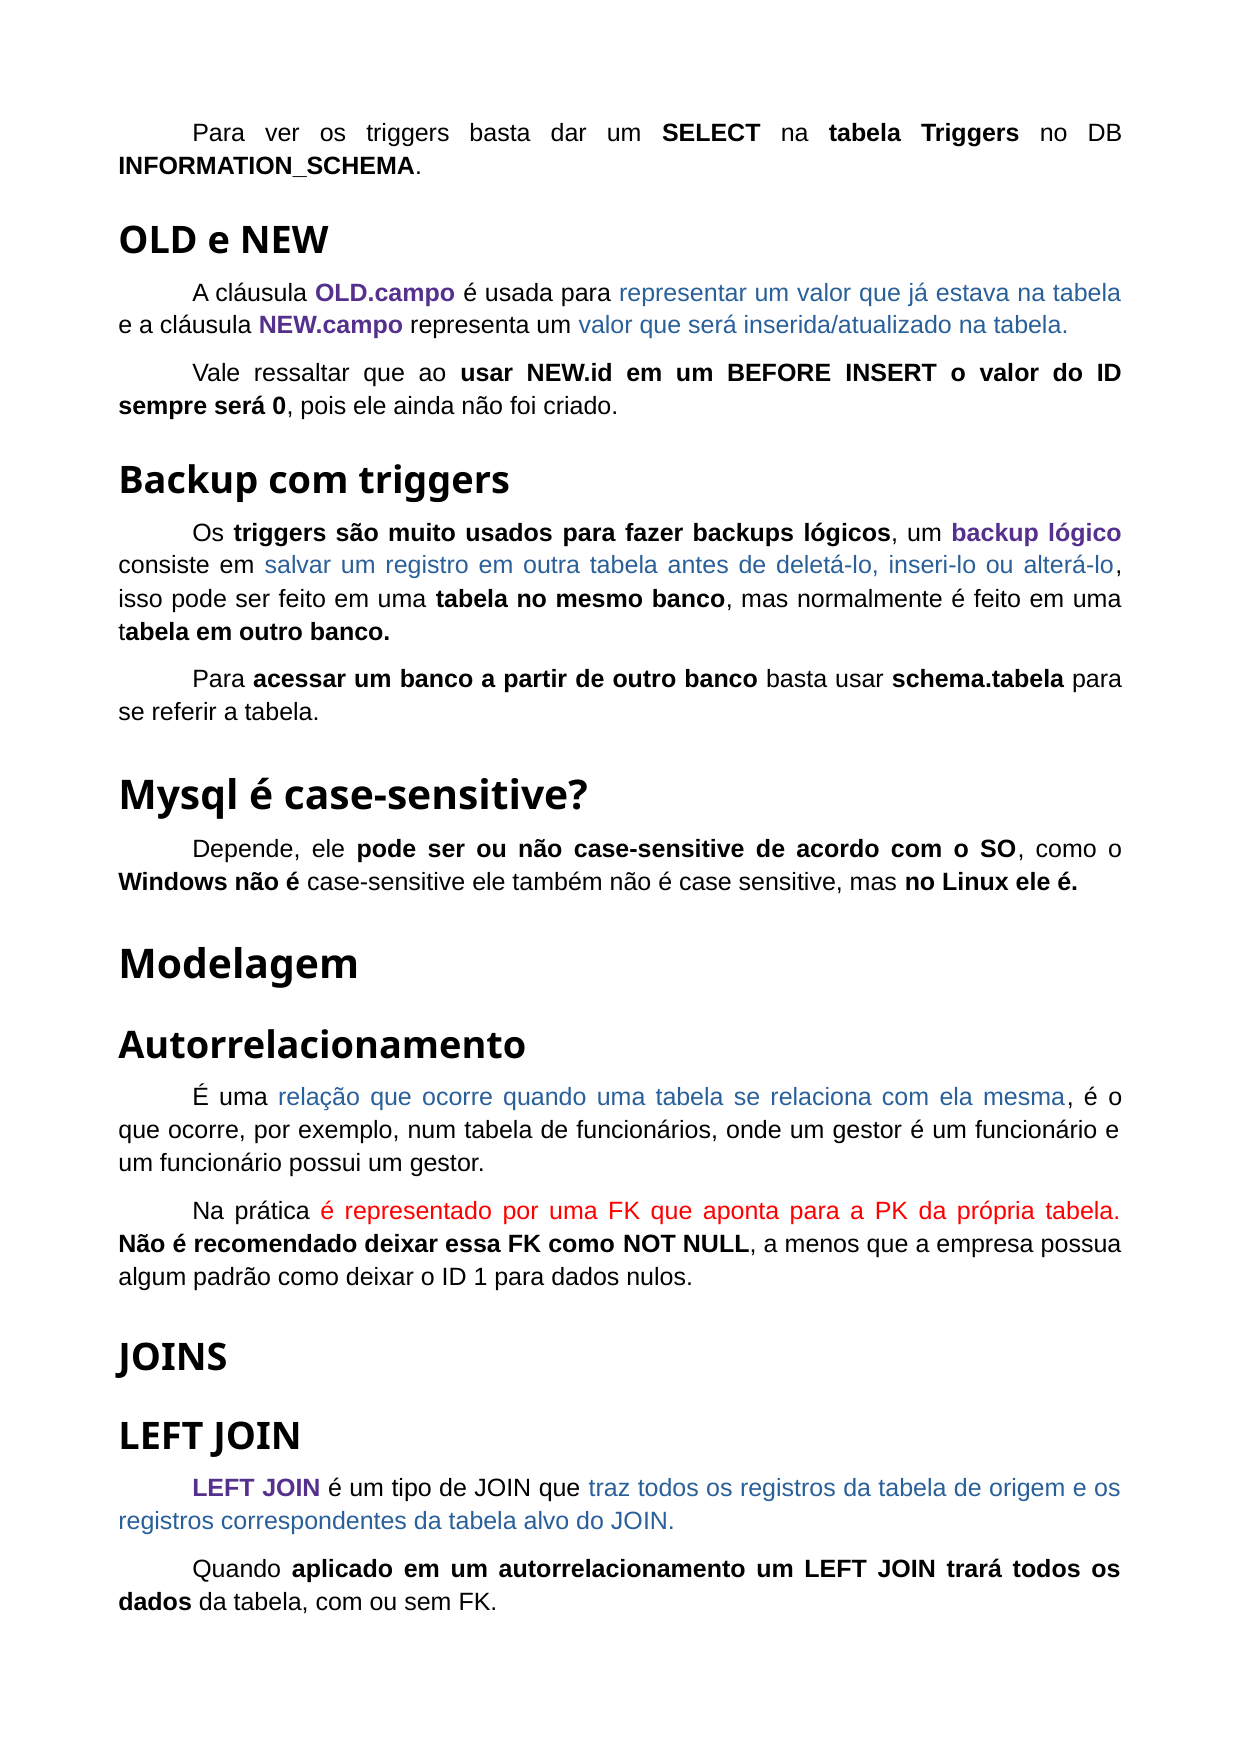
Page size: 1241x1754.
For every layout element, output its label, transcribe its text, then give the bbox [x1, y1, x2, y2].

text A cláusula OLD.campo é usada para representar um valor que já estava na tabela e a cláusula NEW.campo representa um valor que será inserida/atualizado na tabela. [118, 277, 1122, 339]
text Para acessar um banco a partir de outro banco basta usar schema.tabela para se referir a tabela. [118, 664, 1122, 726]
text É uma relação que ocorre quando uma tabela se relaciona com ela mesma, é o que ocorre, por exemplo, num tabela de funcionários, onde um gestor é um funcionário e um funcionário possui um gestor. [118, 1082, 1122, 1177]
subtitle Autorrelacionamento [118, 1018, 1122, 1069]
text Depende, ele pode ser ou não case-sensitive de acordo com o SO, como o Windows não é case-sensitive ele também não é case sensitive, mas no Linux ele é. [118, 834, 1122, 896]
subtitle JOINS [118, 1330, 1122, 1382]
subtitle OLD e NEW [118, 213, 1122, 265]
text Quando aplicado em um autorrelacionamento um LEFT JOIN trará todos os dados da tabela, com ou sem FK. [118, 1554, 1122, 1616]
text LEFT JOIN é um tipo de JOIN que traz todos os registros da tabela de origem e os registros correspondentes da tabela alvo do JOIN. [118, 1473, 1122, 1535]
subtitle Backup com triggers [118, 453, 1122, 505]
subtitle Modelagem [118, 935, 1122, 991]
subtitle Mysql é case-sensitive? [118, 766, 1122, 821]
subtitle LEFT JOIN [118, 1409, 1122, 1461]
text Para ver os triggers basta dar um SELECT na tabela Triggers no DB INFORMATION_SCHEMA. [118, 118, 1122, 180]
text Vale ressaltar que ao usar NEW.id em um BEFORE INSERT o valor do ID sempre será 0, pois ele ainda não foi criado. [118, 358, 1122, 420]
text Na prática é representado por uma FK que aponta para a PK da própria tabela. Não é recomendado deixar essa FK como NOT NULL, a menos que a empresa possua algum padrão como deixar o ID 1 para dados nulos. [118, 1196, 1122, 1291]
text Os triggers são muito usados para fazer backups lógicos, um backup lógico consiste em salvar um registro em outra tabela antes de deletá-lo, inseri-lo ou alterá-lo, isso pode ser feito em uma tabela no mesmo banco, mas normalmente é feito em uma tabela em outro banco. [118, 517, 1122, 645]
